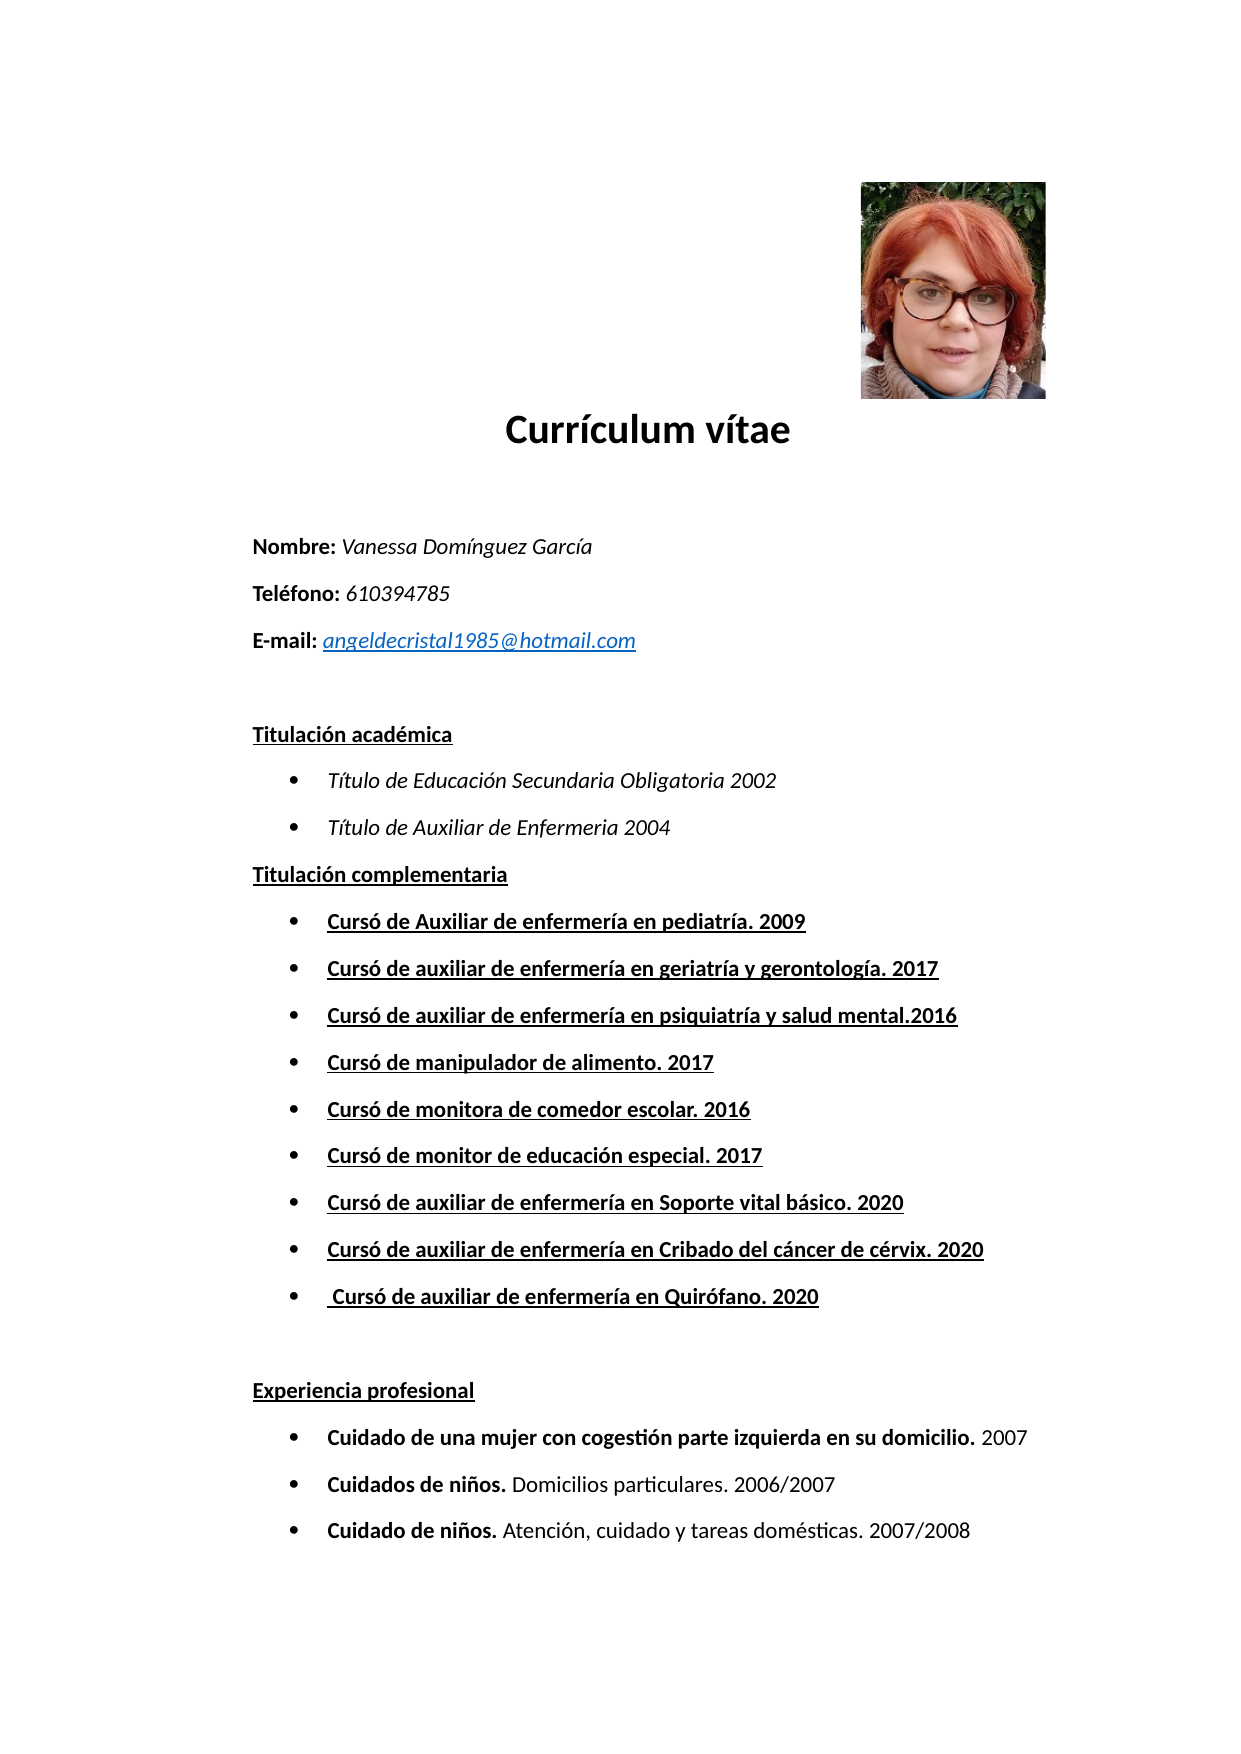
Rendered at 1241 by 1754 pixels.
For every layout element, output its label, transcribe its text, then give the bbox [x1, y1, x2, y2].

list Cuidado de niños. Atención, cuidado y tareas domésticas. 2007/2008 [290, 1517, 1063, 1544]
list Cursó de monitora de comedor escolar. 2016 [290, 1095, 1063, 1123]
list Titulación académica [252, 720, 1063, 748]
list Teléfono: 610394785 [252, 579, 1063, 607]
list Cursó de auxiliar de enfermería en geriatría y gerontología. 2017 [290, 954, 1063, 982]
list Cursó de monitor de educación especial. 2017 [290, 1142, 1063, 1169]
picture [860, 182, 1046, 399]
list Título de Auxiliar de Enfermeria 2004 [290, 813, 1063, 841]
list Cursó de auxiliar de enfermería en Cribado del cáncer de cérvix. 2020 [290, 1235, 1063, 1263]
list Título de Educación Secundaria Obligatoria 2002 [290, 767, 1063, 794]
list E-mail: angeldecristal1985@hotmail.com [252, 626, 1063, 654]
list Experiencia profesional [252, 1376, 1063, 1404]
list Cursó de auxiliar de enfermería en Quirófano. 2020 [290, 1282, 1063, 1310]
list Cursó de auxiliar de enfermería en Soporte vital básico. 2020 [290, 1188, 1063, 1216]
text Titulación complementaria [252, 860, 1063, 888]
list Nombre: Vanessa Domínguez García [252, 532, 1063, 560]
list Cursó de manipulador de alimento. 2017 [290, 1048, 1063, 1076]
list Cuidados de niños. Domicilios particulares. 2006/2007 [290, 1470, 1063, 1498]
list Currículum vítae [505, 148, 1063, 454]
list Cursó de Auxiliar de enfermería en pediatría. 2009 [290, 907, 1063, 935]
list Cuidado de una mujer con cogestión parte izquierda en su domicilio. 2007 [290, 1423, 1063, 1451]
list Cursó de auxiliar de enfermería en psiquiatría y salud mental.2016 [290, 1001, 1063, 1029]
